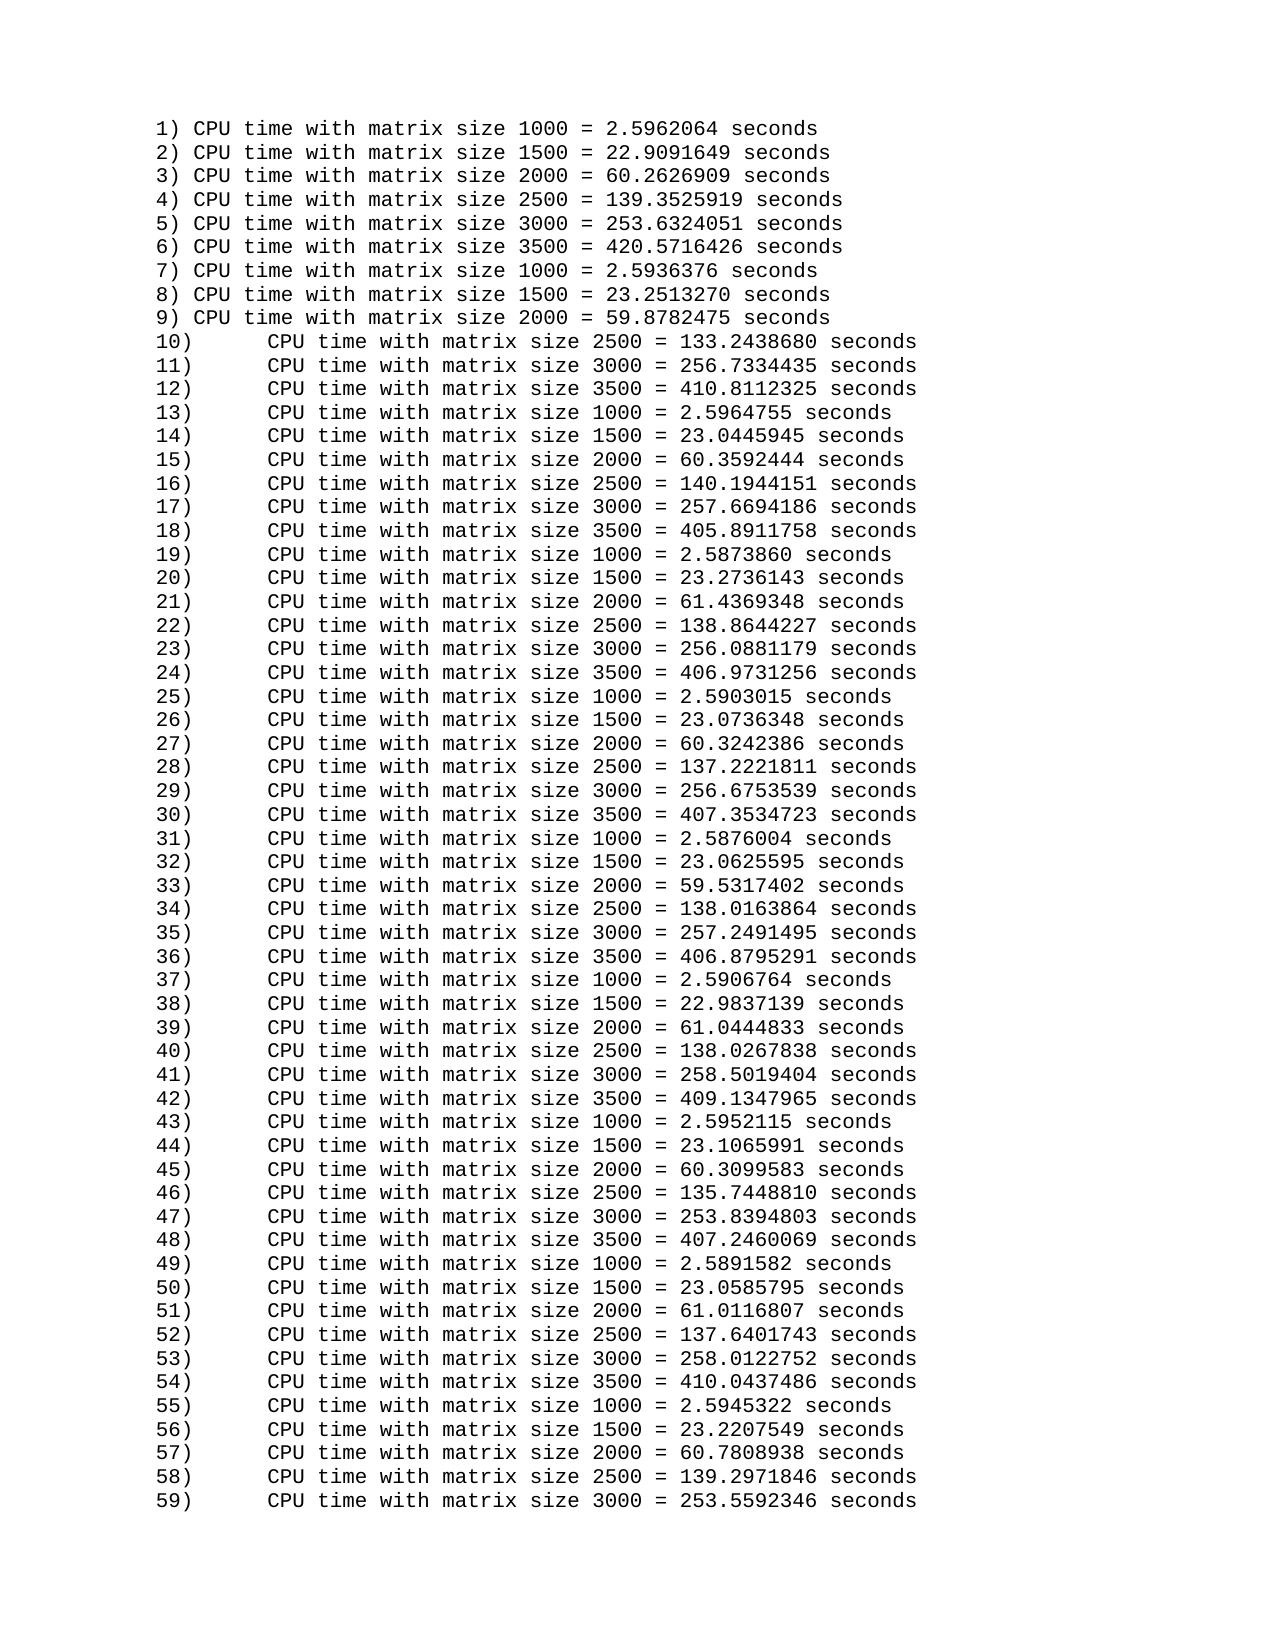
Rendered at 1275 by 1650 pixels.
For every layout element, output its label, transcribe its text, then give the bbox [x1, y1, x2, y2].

list CPU time with matrix size 2000 = 60.3242386 seconds [156, 733, 1157, 757]
list CPU time with matrix size 3500 = 409.1347965 seconds [156, 1088, 1157, 1111]
list CPU time with matrix size 1500 = 23.0625595 seconds [156, 851, 1157, 875]
list CPU time with matrix size 1000 = 2.5936376 seconds [156, 260, 1157, 284]
list CPU time with matrix size 1000 = 2.5903015 seconds [156, 686, 1157, 709]
list CPU time with matrix size 2500 = 140.1944151 seconds [156, 473, 1157, 496]
list CPU time with matrix size 1500 = 22.9837139 seconds [156, 993, 1157, 1017]
list CPU time with matrix size 3000 = 258.5019404 seconds [156, 1064, 1157, 1088]
list CPU time with matrix size 2500 = 138.0163864 seconds [156, 898, 1157, 922]
list CPU time with matrix size 2000 = 61.4369348 seconds [156, 591, 1157, 615]
list CPU time with matrix size 1000 = 2.5873860 seconds [156, 544, 1157, 567]
list CPU time with matrix size 1500 = 23.0736348 seconds [156, 709, 1157, 733]
list CPU time with matrix size 2500 = 133.2438680 seconds [156, 331, 1157, 354]
list CPU time with matrix size 3000 = 253.8394803 seconds [156, 1206, 1157, 1229]
list CPU time with matrix size 1500 = 23.0585795 seconds [156, 1277, 1157, 1300]
list CPU time with matrix size 1500 = 23.2736143 seconds [156, 567, 1157, 591]
list CPU time with matrix size 1000 = 2.5964755 seconds [156, 402, 1157, 426]
list CPU time with matrix size 2000 = 59.8782475 seconds [156, 307, 1157, 331]
list CPU time with matrix size 2000 = 60.2626909 seconds [156, 165, 1157, 189]
list CPU time with matrix size 2000 = 61.0444833 seconds [156, 1017, 1157, 1040]
list CPU time with matrix size 1000 = 2.5876004 seconds [156, 827, 1157, 851]
list CPU time with matrix size 2500 = 139.2971846 seconds [156, 1466, 1157, 1489]
list CPU time with matrix size 2500 = 135.7448810 seconds [156, 1182, 1157, 1206]
list CPU time with matrix size 3500 = 410.0437486 seconds [156, 1371, 1157, 1395]
list CPU time with matrix size 1000 = 2.5906764 seconds [156, 969, 1157, 993]
list CPU time with matrix size 2000 = 60.3592444 seconds [156, 449, 1157, 473]
list CPU time with matrix size 2500 = 139.3525919 seconds [156, 189, 1157, 213]
list CPU time with matrix size 1000 = 2.5962064 seconds [156, 118, 1157, 142]
list CPU time with matrix size 3000 = 256.7334435 seconds [156, 354, 1157, 378]
list CPU time with matrix size 3000 = 258.0122752 seconds [156, 1348, 1157, 1371]
list CPU time with matrix size 3000 = 253.5592346 seconds [156, 1489, 1157, 1513]
list CPU time with matrix size 3500 = 406.8795291 seconds [156, 946, 1157, 969]
list CPU time with matrix size 3000 = 257.2491495 seconds [156, 922, 1157, 946]
list CPU time with matrix size 1000 = 2.5952115 seconds [156, 1111, 1157, 1135]
list CPU time with matrix size 2000 = 60.3099583 seconds [156, 1158, 1157, 1182]
list CPU time with matrix size 3500 = 405.8911758 seconds [156, 520, 1157, 544]
list CPU time with matrix size 2500 = 138.0267838 seconds [156, 1040, 1157, 1064]
list CPU time with matrix size 1000 = 2.5945322 seconds [156, 1395, 1157, 1419]
list CPU time with matrix size 3500 = 406.9731256 seconds [156, 662, 1157, 686]
list CPU time with matrix size 3000 = 253.6324051 seconds [156, 213, 1157, 236]
list CPU time with matrix size 3500 = 410.8112325 seconds [156, 378, 1157, 402]
list CPU time with matrix size 1500 = 23.2513270 seconds [156, 284, 1157, 307]
list CPU time with matrix size 3500 = 407.2460069 seconds [156, 1229, 1157, 1253]
list CPU time with matrix size 2500 = 137.6401743 seconds [156, 1324, 1157, 1348]
list CPU time with matrix size 1500 = 23.0445945 seconds [156, 426, 1157, 449]
list CPU time with matrix size 1500 = 23.1065991 seconds [156, 1135, 1157, 1158]
list CPU time with matrix size 2000 = 61.0116807 seconds [156, 1300, 1157, 1324]
list CPU time with matrix size 2500 = 137.2221811 seconds [156, 757, 1157, 780]
list CPU time with matrix size 2000 = 59.5317402 seconds [156, 875, 1157, 898]
list CPU time with matrix size 2000 = 60.7808938 seconds [156, 1442, 1157, 1466]
list CPU time with matrix size 3500 = 407.3534723 seconds [156, 804, 1157, 827]
list CPU time with matrix size 3500 = 420.5716426 seconds [156, 236, 1157, 260]
list CPU time with matrix size 1500 = 23.2207549 seconds [156, 1419, 1157, 1442]
list CPU time with matrix size 3000 = 256.6753539 seconds [156, 780, 1157, 804]
list CPU time with matrix size 3000 = 257.6694186 seconds [156, 496, 1157, 520]
list CPU time with matrix size 2500 = 138.8644227 seconds [156, 615, 1157, 638]
list CPU time with matrix size 3000 = 256.0881179 seconds [156, 638, 1157, 662]
list CPU time with matrix size 1500 = 22.9091649 seconds [156, 142, 1157, 165]
list CPU time with matrix size 1000 = 2.5891582 seconds [156, 1253, 1157, 1277]
